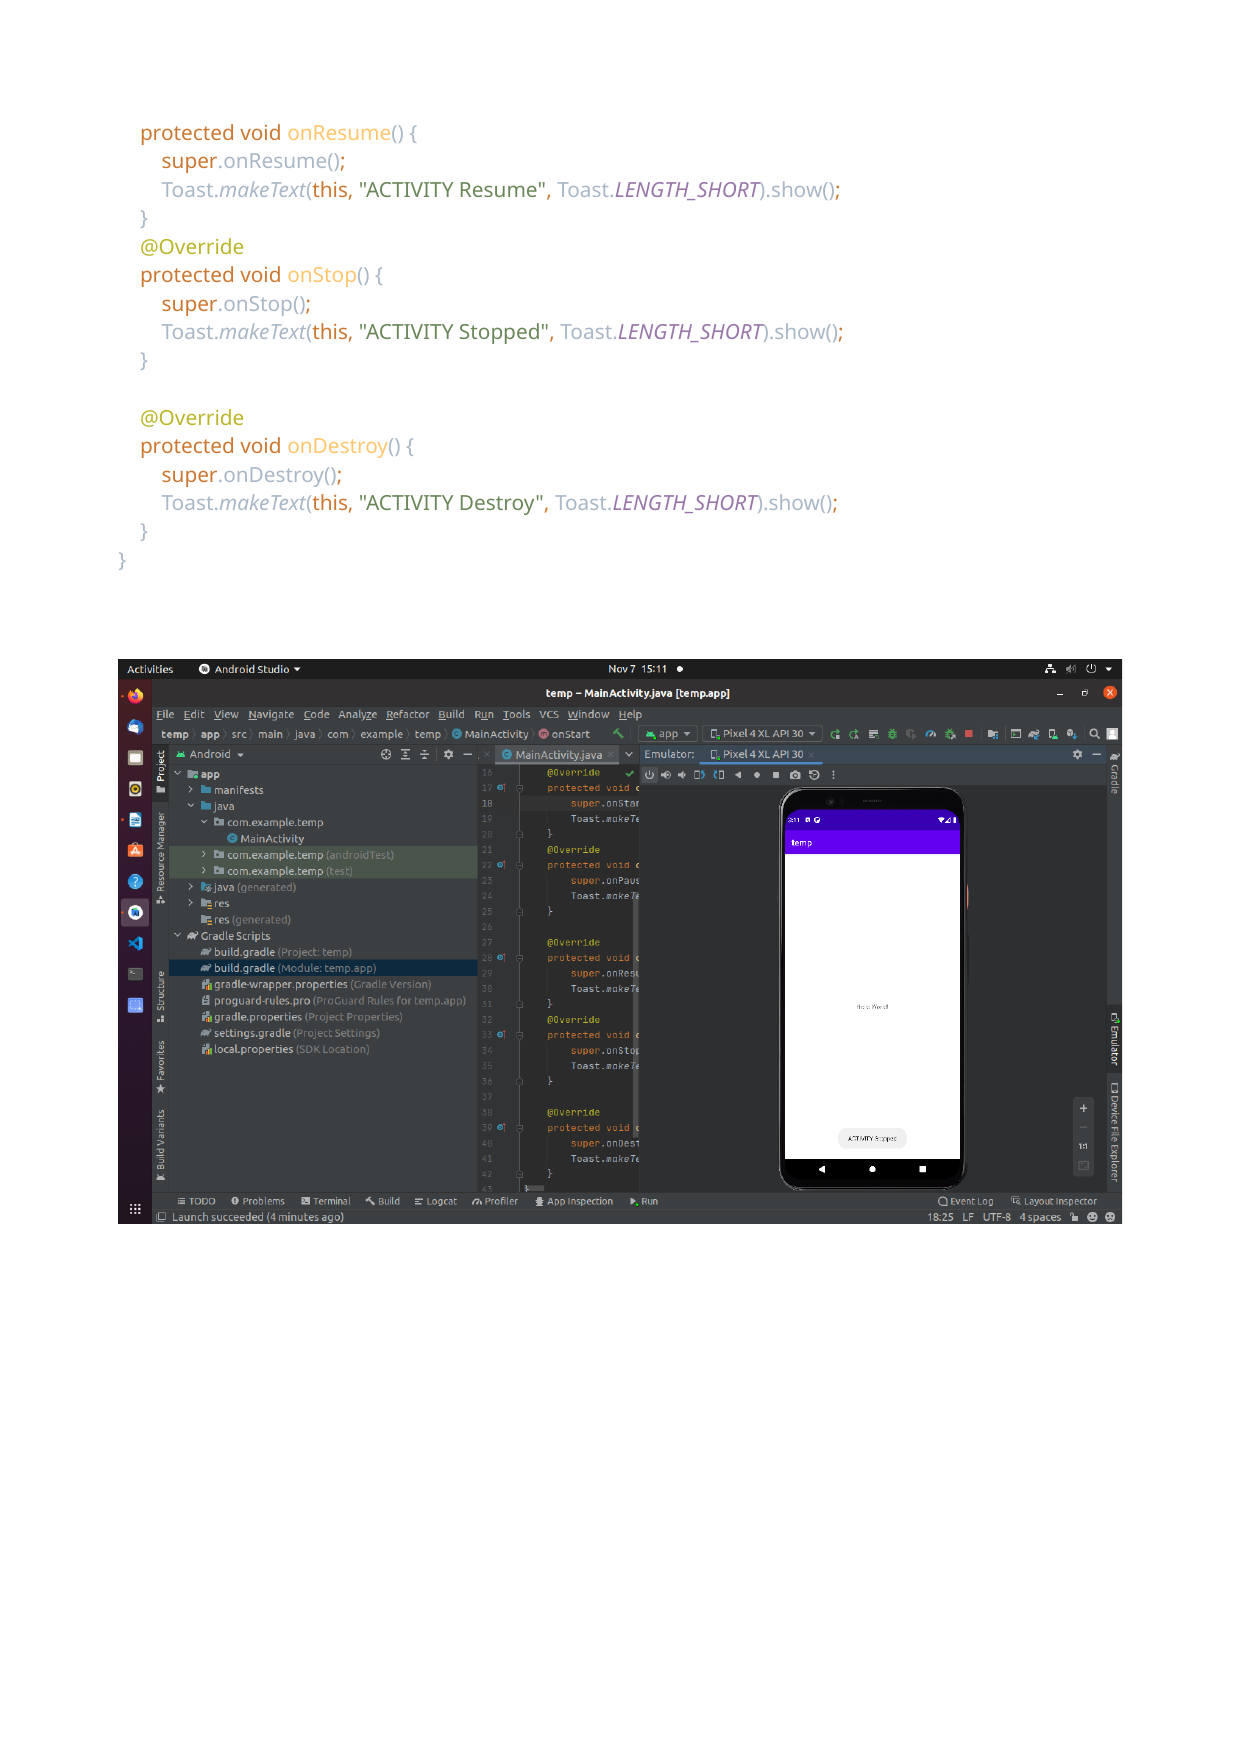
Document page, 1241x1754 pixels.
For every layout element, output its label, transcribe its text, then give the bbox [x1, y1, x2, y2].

picture [118, 659, 1123, 1224]
text protected void onResume() { super.onResume(); Toast.makeText(this, "ACTIVITY Resume", Toast.LENGTH_SHORT).show(); } @Override protected void onStop() { super.onStop(); Toast.makeText(this, "ACTIVITY Stopped", Toast.LENGTH_SHORT).show(); } @Override protected void onDestroy() { super.onDestroy(); Toast.makeText(this, "ACTIVITY Destroy", Toast.LENGTH_SHORT).show(); } } [118, 118, 1122, 573]
